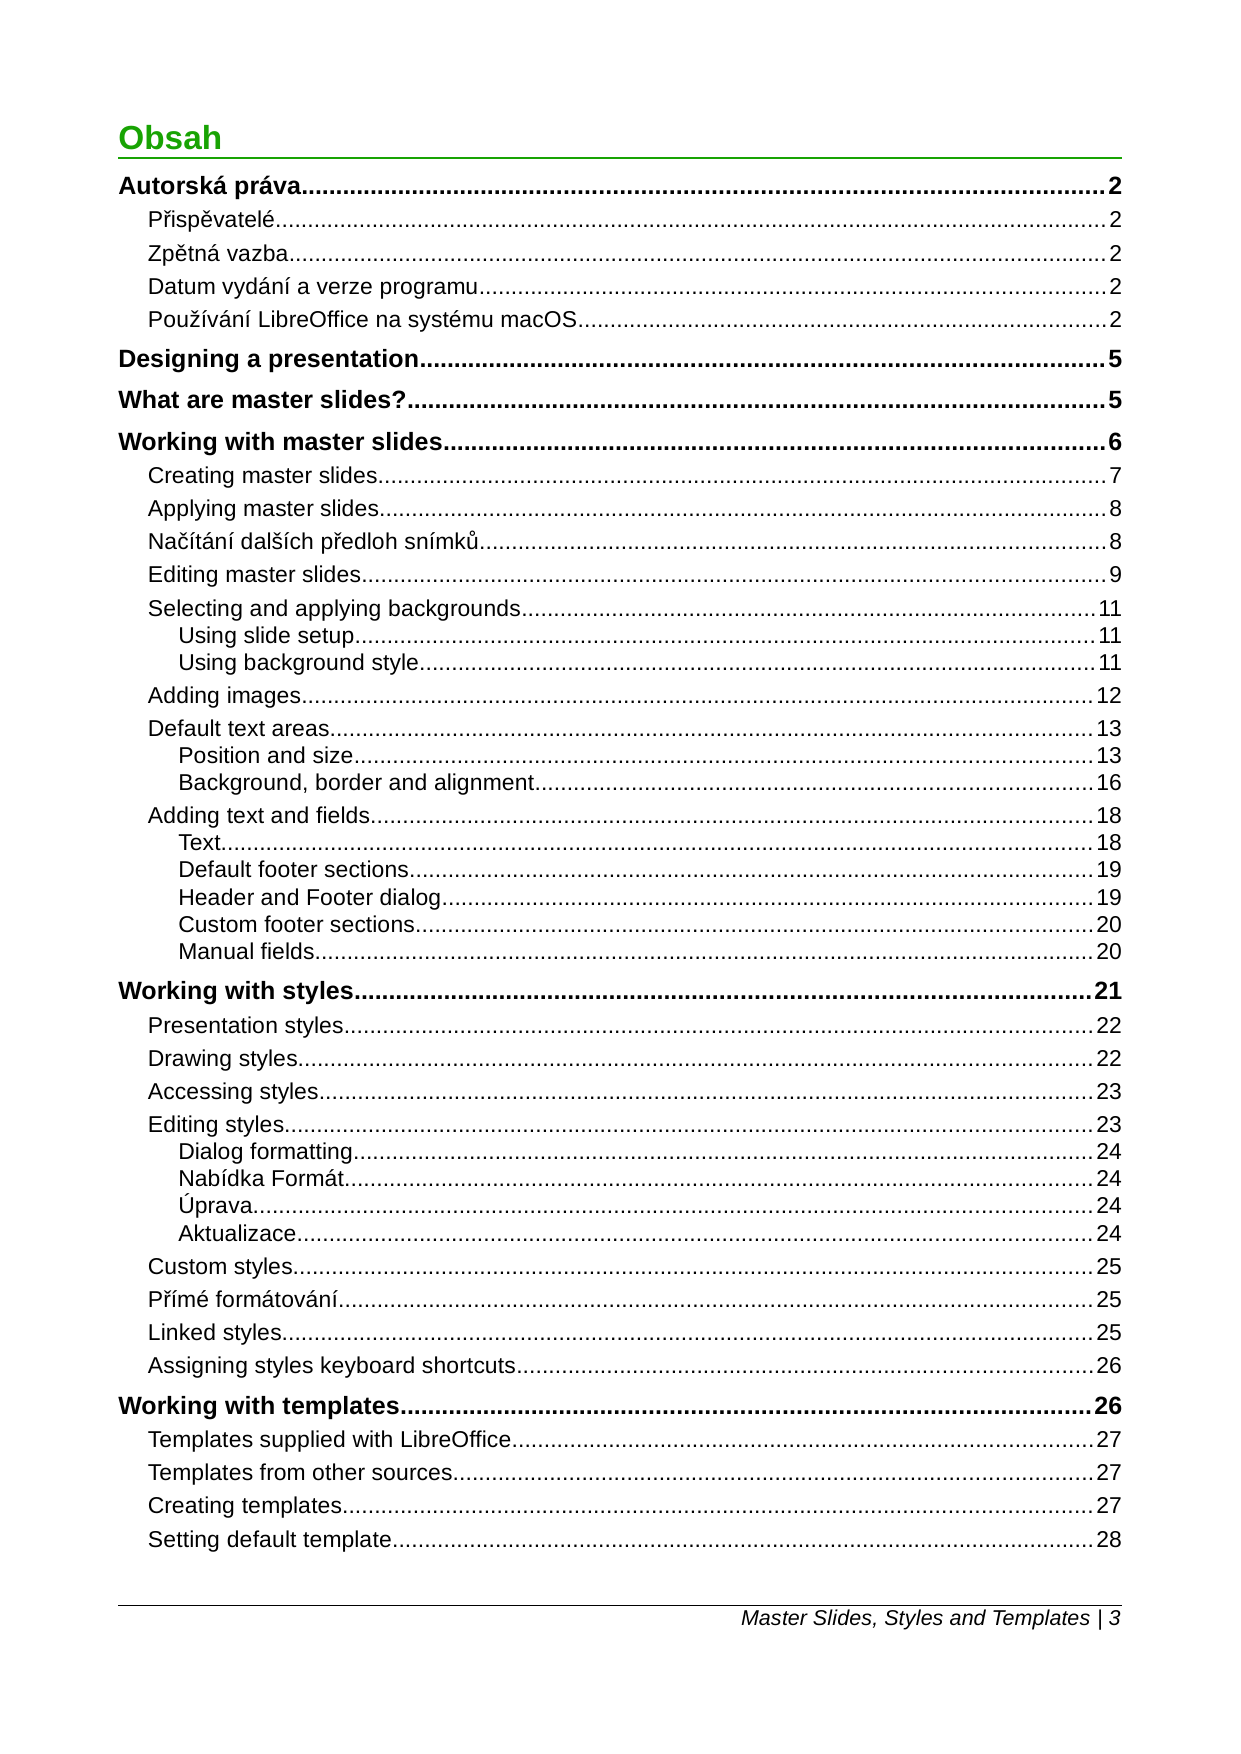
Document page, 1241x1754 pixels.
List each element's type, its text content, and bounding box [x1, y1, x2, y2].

text Using background style 11 [178, 648, 1122, 675]
text Accessing styles 23 [148, 1077, 1122, 1104]
text Manual fields 20 [178, 937, 1122, 964]
text Working with master slides 6 [118, 426, 1122, 455]
text Dialog formatting 24 [178, 1138, 1122, 1165]
text Přímé formátování 25 [148, 1285, 1122, 1312]
text Používání LibreOffice na systému macOS 2 [148, 305, 1122, 332]
text Datum vydání a verze programu 2 [148, 272, 1122, 299]
text Text 18 [178, 829, 1122, 856]
text Linked styles 25 [148, 1318, 1122, 1345]
text Autorská práva 2 [118, 171, 1122, 200]
text Working with styles 21 [118, 976, 1122, 1005]
text Zpětná vazba 2 [148, 239, 1122, 266]
text Background, border and alignment 16 [178, 768, 1122, 796]
text Setting default template 28 [148, 1525, 1122, 1552]
text Header and Footer dialog 19 [178, 883, 1122, 910]
text Úprava 24 [178, 1192, 1122, 1219]
text Using slide setup 11 [178, 621, 1122, 648]
text Editing master slides 9 [148, 561, 1122, 588]
text Creating templates 27 [148, 1492, 1122, 1519]
text Editing styles 23 [148, 1111, 1122, 1138]
text Načítání dalších předloh snímků 8 [148, 528, 1122, 555]
subtitle Obsah [118, 118, 1122, 157]
text Position and size 13 [178, 741, 1122, 768]
text Applying master slides 8 [148, 494, 1122, 522]
text Custom footer sections 20 [178, 910, 1122, 937]
text Creating master slides 7 [148, 461, 1122, 488]
text Assigning styles keyboard shortcuts 26 [148, 1351, 1122, 1378]
text Aktualizace 24 [178, 1219, 1122, 1246]
text Designing a presentation 5 [118, 344, 1122, 373]
text Drawing styles 22 [148, 1044, 1122, 1071]
text Templates supplied with LibreOffice 27 [148, 1426, 1122, 1453]
text Default text areas 13 [148, 714, 1122, 741]
text Adding images 12 [148, 681, 1122, 708]
text Working with templates 26 [118, 1391, 1122, 1419]
text Adding text and fields 18 [148, 802, 1122, 829]
text What are master slides? 5 [118, 385, 1122, 414]
text Default footer sections 19 [178, 856, 1122, 883]
text Selecting and applying backgrounds 11 [148, 594, 1122, 621]
text Templates from other sources 27 [148, 1459, 1122, 1486]
text Přispěvatelé 2 [148, 206, 1122, 233]
text Nabídka Formát 24 [178, 1165, 1122, 1192]
text Presentation styles 22 [148, 1011, 1122, 1038]
text Custom styles 25 [148, 1252, 1122, 1279]
